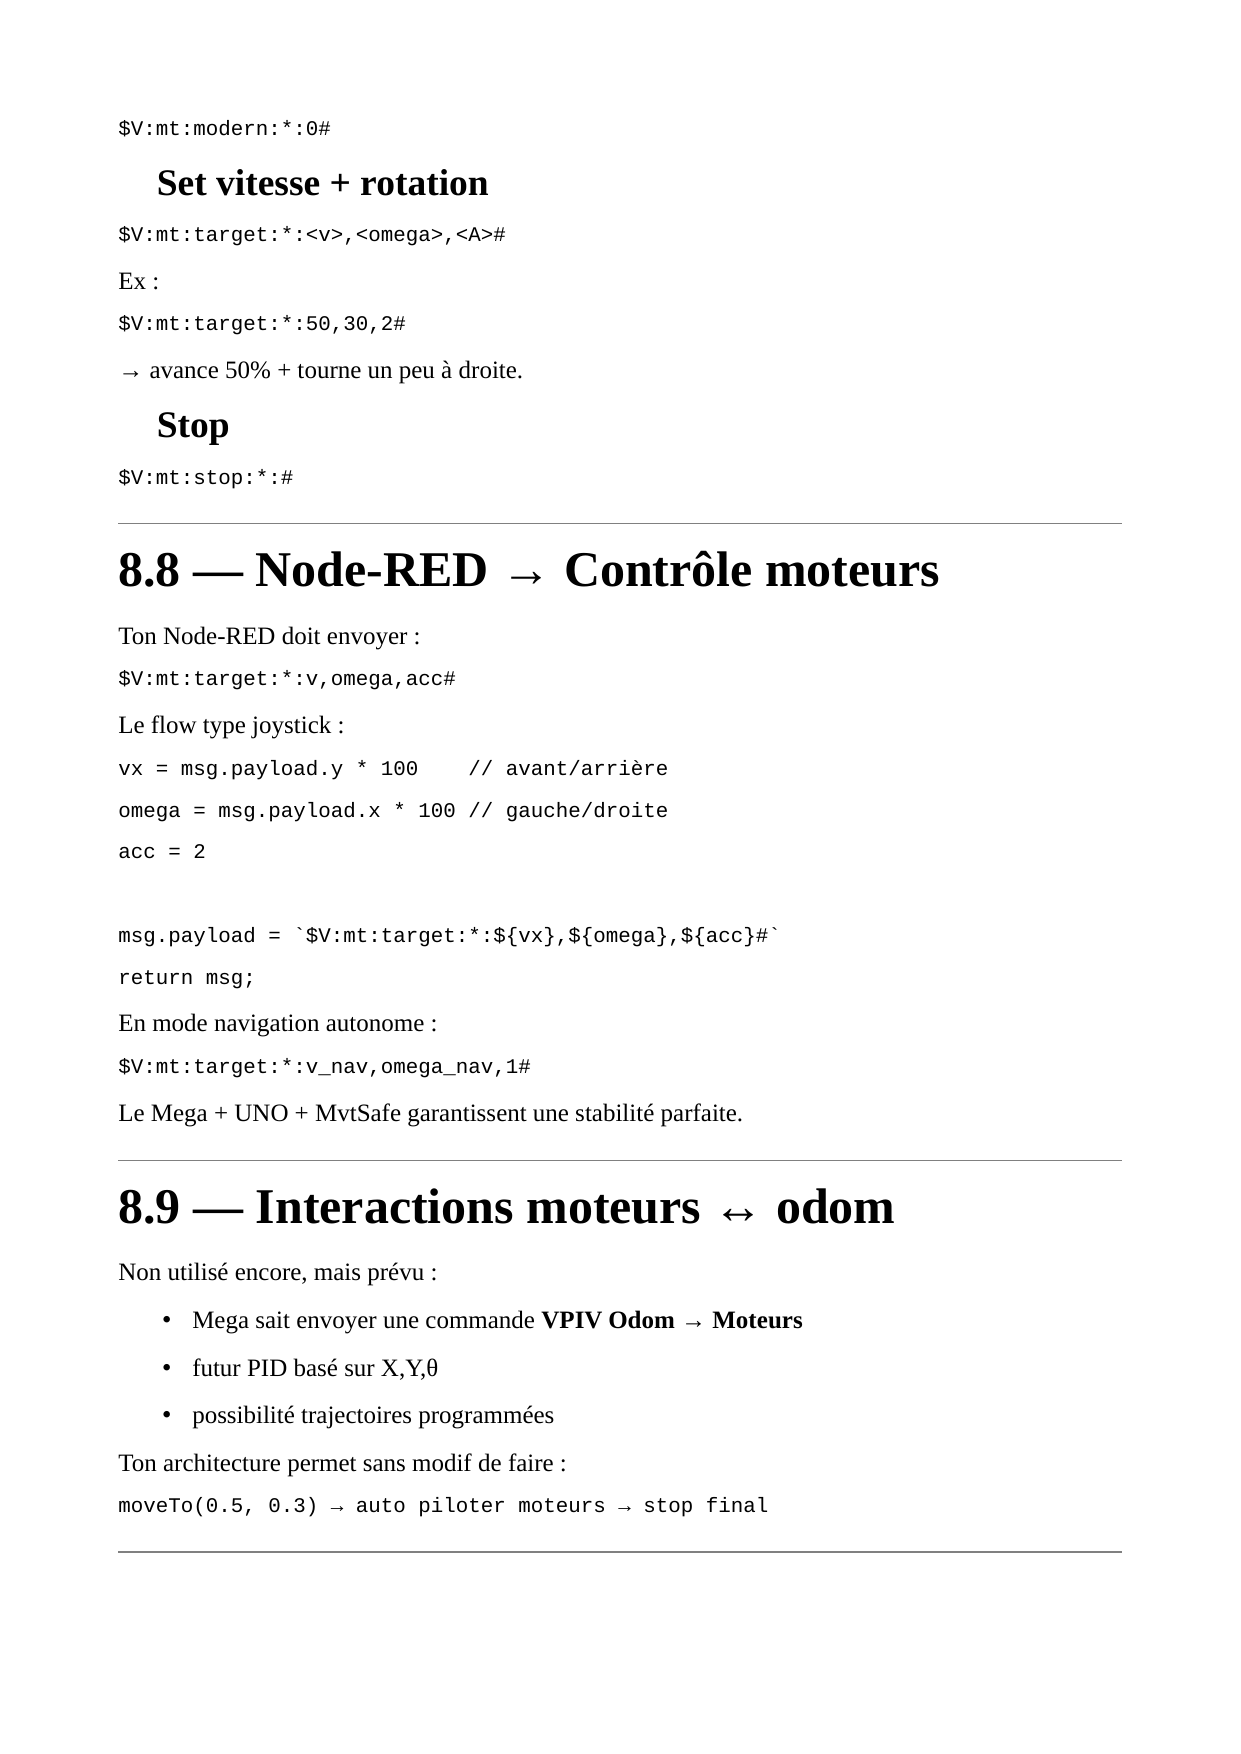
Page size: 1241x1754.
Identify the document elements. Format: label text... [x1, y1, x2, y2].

text Ton Node-RED doit envoyer : [118, 621, 1122, 649]
text $V:mt:target:*:<v>,<omega>,<A># [118, 224, 1122, 248]
subtitle 8.8 — Node-RED → Contrôle moteurs [118, 540, 1122, 598]
subtitle 8.9 — Interactions moteurs ↔ odom [118, 1177, 1122, 1234]
text En mode navigation autonome : [118, 1008, 1122, 1037]
list futur PID basé sur X,Y,θ [162, 1353, 1122, 1381]
text → avance 50% + tourne un peu à droite. [118, 355, 1122, 384]
text return msg; [118, 967, 1122, 990]
text vx = msg.payload.y * 100 // avant/arrière [118, 758, 1122, 781]
text Le flow type joystick : [118, 710, 1122, 739]
text omega = msg.payload.x * 100 // gauche/droite [118, 799, 1122, 823]
text acc = 2 [118, 841, 1122, 865]
list possibilité trajectoires programmées [162, 1400, 1122, 1429]
list Mega sait envoyer une commande VPIV Odom → Moteurs [162, 1305, 1122, 1334]
text $V:mt:modern:*:0# [118, 118, 1122, 142]
text Le Mega + UNO + MvtSafe garantissent une stabilité parfaite. [118, 1098, 1122, 1127]
text Non utilisé encore, mais prévu : [118, 1257, 1122, 1286]
text Ton architecture permet sans modif de faire : [118, 1448, 1122, 1477]
subtitle 🔥 Stop [118, 403, 1122, 446]
text $V:mt:target:*:v_nav,omega_nav,1# [118, 1056, 1122, 1080]
text moveTo(0.5, 0.3) → auto piloter moteurs → stop final [118, 1496, 1122, 1519]
text $V:mt:stop:*:# [118, 467, 1122, 491]
text $V:mt:target:*:50,30,2# [118, 313, 1122, 337]
text Ex : [118, 266, 1122, 294]
subtitle 🔥 Set vitesse + rotation [118, 160, 1122, 203]
text msg.payload = `$V:mt:target:*:${vx},${omega},${acc}#` [118, 925, 1122, 948]
text $V:mt:target:*:v,omega,acc# [118, 668, 1122, 692]
